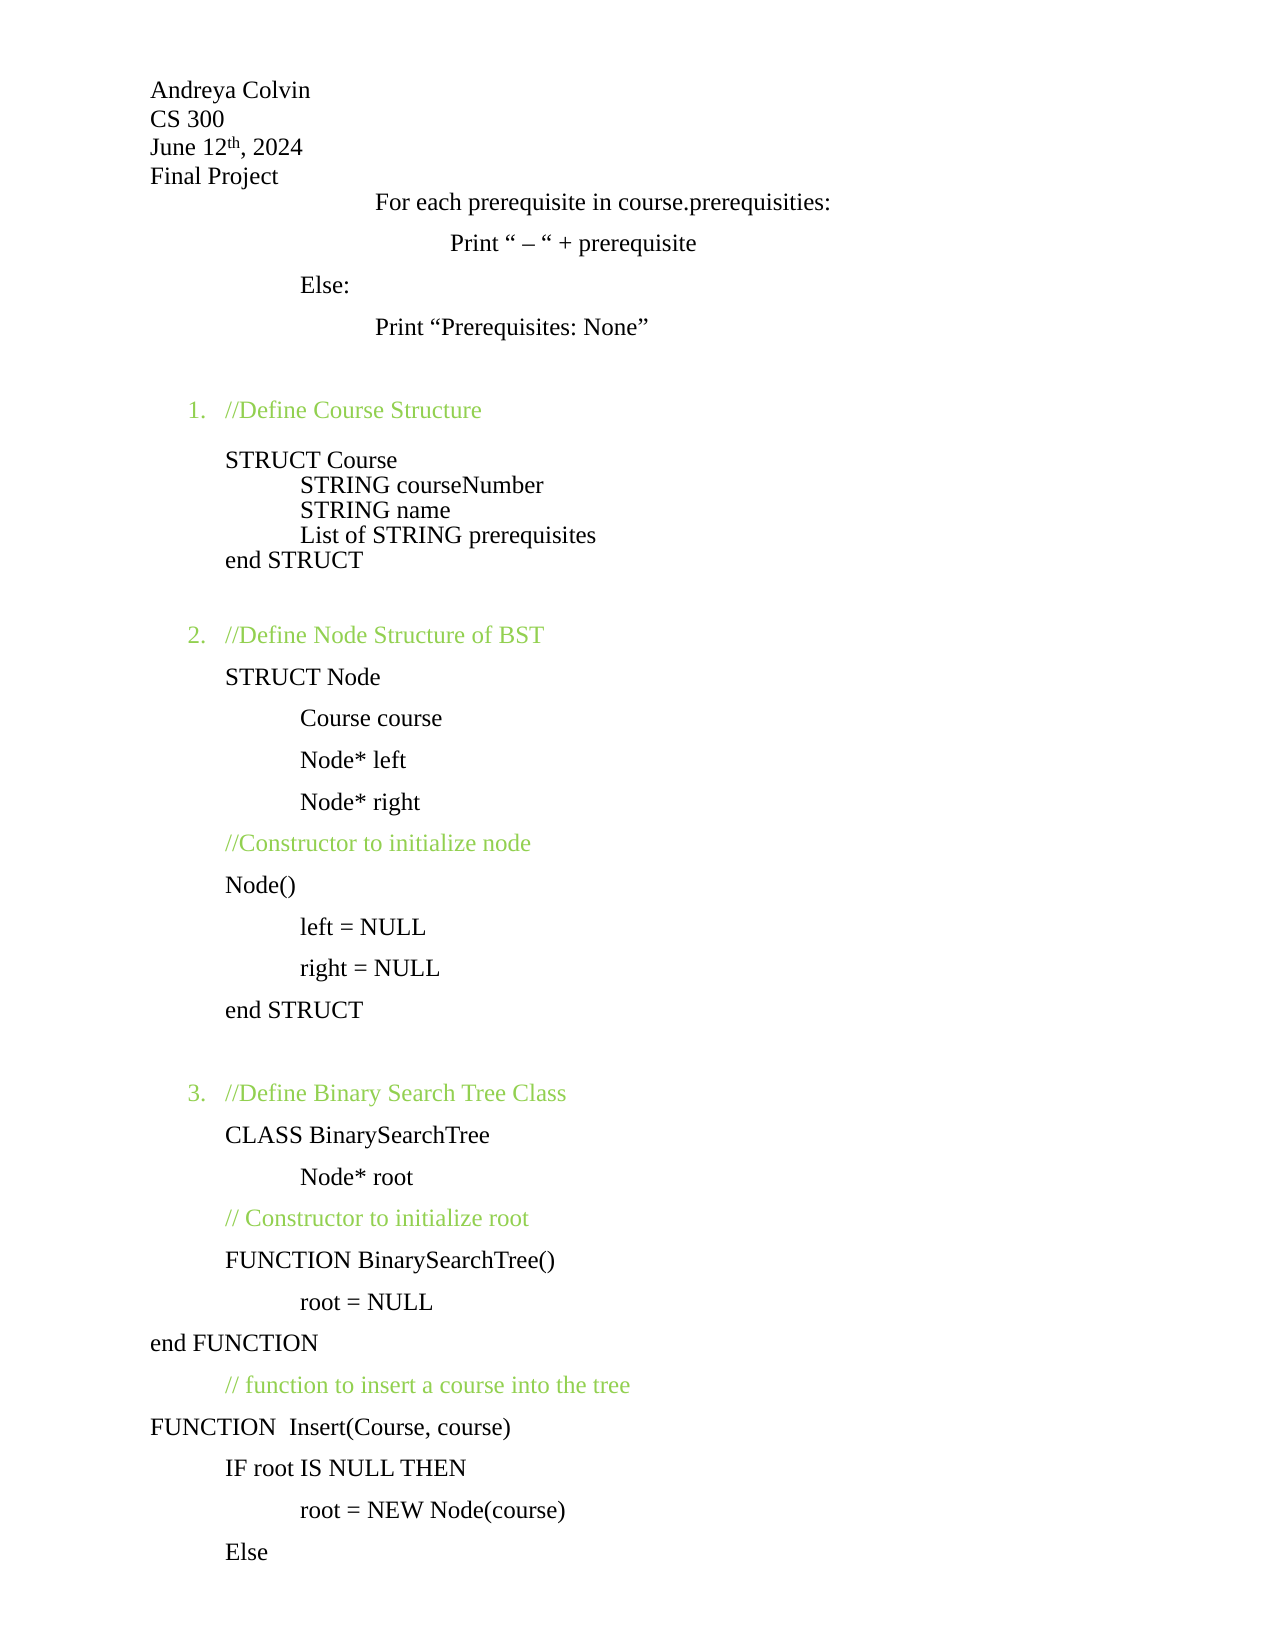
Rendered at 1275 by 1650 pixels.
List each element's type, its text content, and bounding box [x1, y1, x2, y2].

text end FUNCTION [150, 1332, 1125, 1357]
text FUNCTION Insert(Course, course) [150, 1415, 1125, 1440]
text STRUCT Node [225, 665, 1125, 690]
text Course course [225, 707, 1125, 732]
list STRING courseNumber [225, 473, 1125, 498]
text FUNCTION BinarySearchTree() [150, 1248, 1125, 1273]
text Node* root [225, 1165, 1125, 1190]
text Else: [150, 273, 1125, 298]
text root = NEW Node(course) [150, 1498, 1125, 1523]
list List of STRING prerequisites [225, 523, 1125, 548]
text end STRUCT [225, 998, 1125, 1023]
list //Define Course Structure [187, 398, 1125, 423]
text // function to insert a course into the tree [150, 1373, 1125, 1398]
list STRING name [225, 498, 1125, 523]
list STRUCT Course [225, 448, 1125, 473]
text IF root IS NULL THEN [150, 1457, 1125, 1482]
text Node* right [225, 790, 1125, 815]
text Print “ – “ + prerequisite [150, 232, 1125, 257]
text For each prerequisite in course.prerequisities: [150, 190, 1125, 215]
text Else [150, 1540, 1125, 1565]
text Node* left [225, 748, 1125, 773]
text CLASS BinarySearchTree [225, 1123, 1125, 1148]
list //Define Node Structure of BST [187, 623, 1125, 648]
text left = NULL [225, 915, 1125, 940]
text Node() [225, 873, 1125, 898]
text right = NULL [225, 957, 1125, 982]
text //Constructor to initialize node [225, 832, 1125, 857]
text root = NULL [150, 1290, 1125, 1315]
text // Constructor to initialize root [150, 1207, 1125, 1232]
text Print “Prerequisites: None” [150, 315, 1125, 340]
list //Define Binary Search Tree Class [187, 1082, 1125, 1107]
list end STRUCT [225, 548, 1125, 573]
